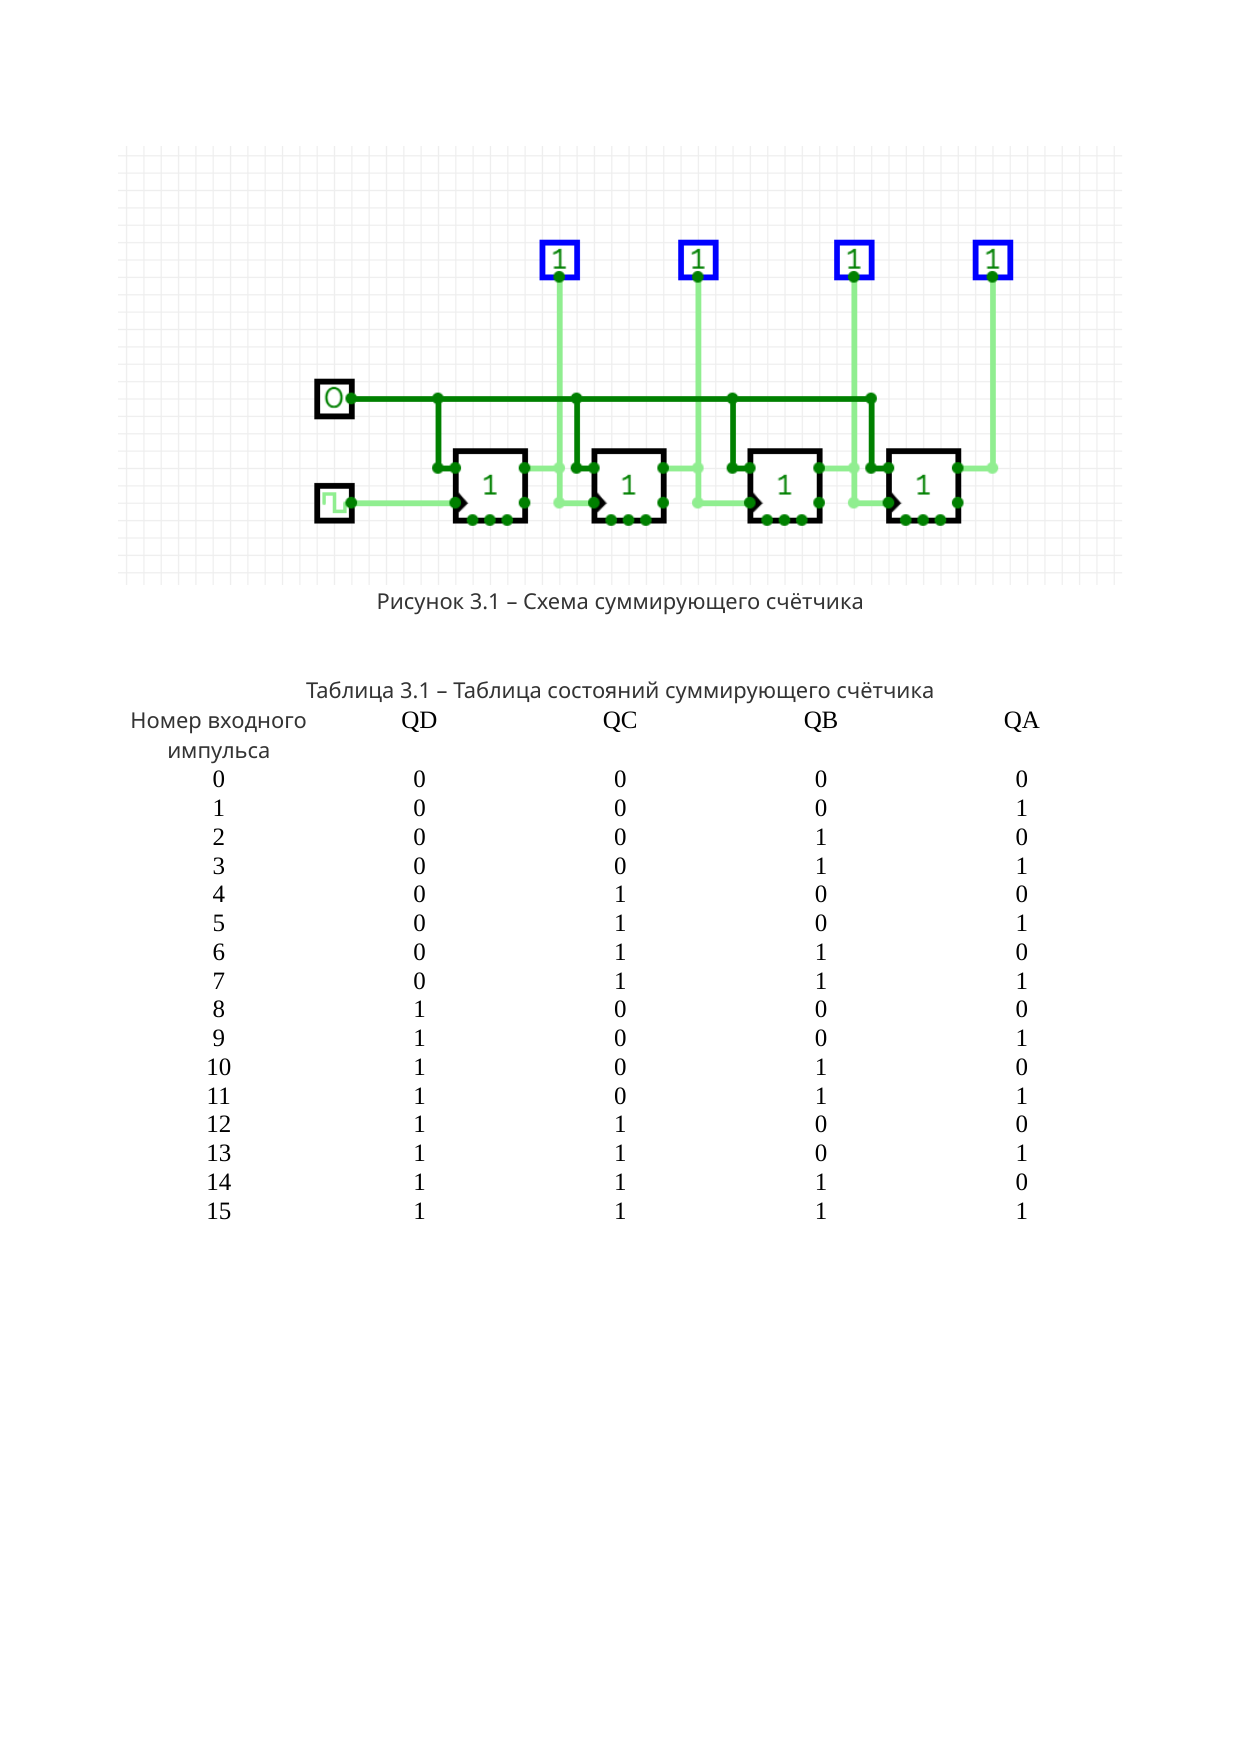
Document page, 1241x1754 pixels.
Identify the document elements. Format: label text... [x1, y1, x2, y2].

table_cell 7 [118, 966, 319, 994]
table_cell 1 [720, 1081, 921, 1109]
table_header QD [319, 705, 520, 764]
table_cell 3 [118, 851, 319, 879]
table_cell 0 [319, 908, 520, 937]
table_cell 0 [720, 880, 921, 908]
table_header QC [520, 705, 720, 764]
table_cell 1 [319, 1081, 520, 1109]
table_cell 0 [319, 851, 520, 879]
table_header QB [720, 705, 921, 764]
table_cell 1 [720, 1167, 921, 1196]
table_cell 0 [520, 822, 720, 851]
table_cell 1 [720, 1052, 921, 1081]
table_cell 0 [319, 793, 520, 822]
table_cell 1 [520, 1196, 720, 1224]
table_cell 0 [720, 1138, 921, 1167]
table_cell 0 [720, 995, 921, 1023]
table_cell 0 [720, 1023, 921, 1052]
table_cell 0 [720, 1110, 921, 1138]
table_cell 0 [921, 1052, 1122, 1081]
table_cell 0 [921, 1110, 1122, 1138]
table_cell 1 [520, 966, 720, 994]
table_cell 1 [720, 1196, 921, 1224]
table_cell 1 [921, 1196, 1122, 1224]
table_cell 0 [921, 995, 1122, 1023]
table_cell 0 [319, 822, 520, 851]
table_cell 0 [319, 966, 520, 994]
table_cell 13 [118, 1138, 319, 1167]
table_cell 12 [118, 1110, 319, 1138]
table_cell 1 [720, 966, 921, 994]
table_cell 0 [520, 1052, 720, 1081]
table_cell 0 [520, 765, 720, 793]
table_cell 0 [520, 851, 720, 879]
table_cell 1 [720, 937, 921, 966]
table_header QA [921, 705, 1122, 764]
table_header Номер входного импульса [118, 705, 319, 764]
picture [118, 146, 1123, 585]
text Таблица 3.1 – Таблица состояний суммирующего счётчика [118, 673, 1122, 705]
table_cell 0 [720, 908, 921, 937]
table_cell 0 [921, 1167, 1122, 1196]
table_cell 1 [921, 851, 1122, 879]
table_cell 6 [118, 937, 319, 966]
table_cell 8 [118, 995, 319, 1023]
table_cell 0 [520, 1081, 720, 1109]
table_cell 4 [118, 880, 319, 908]
table_cell 1 [520, 1167, 720, 1196]
table_cell 10 [118, 1052, 319, 1081]
table_cell 0 [319, 880, 520, 908]
table_cell 0 [520, 995, 720, 1023]
table_cell 0 [720, 765, 921, 793]
table_cell 1 [520, 1138, 720, 1167]
table_cell 1 [720, 822, 921, 851]
table_cell 1 [921, 1138, 1122, 1167]
table_cell 1 [520, 908, 720, 937]
table_cell 0 [520, 793, 720, 822]
table_cell 1 [921, 1081, 1122, 1109]
table_cell 2 [118, 822, 319, 851]
table_cell 1 [319, 1052, 520, 1081]
table_cell 0 [921, 880, 1122, 908]
table_cell 1 [921, 1023, 1122, 1052]
table_cell 1 [319, 1110, 520, 1138]
table_cell 0 [921, 765, 1122, 793]
table_cell 0 [319, 937, 520, 966]
table_cell 0 [319, 765, 520, 793]
table_cell 1 [921, 793, 1122, 822]
table_cell 1 [319, 1196, 520, 1224]
table_cell 1 [319, 1138, 520, 1167]
table_cell 1 [520, 1110, 720, 1138]
table_cell 1 [720, 851, 921, 879]
table_cell 1 [118, 793, 319, 822]
table_cell 14 [118, 1167, 319, 1196]
table_cell 0 [118, 765, 319, 793]
text Рисунок 3.1 – Схема суммирующего счётчика [118, 585, 1122, 616]
table_cell 15 [118, 1196, 319, 1224]
table_cell 0 [921, 822, 1122, 851]
table_cell 1 [520, 880, 720, 908]
table_cell 1 [319, 995, 520, 1023]
table_cell 0 [921, 937, 1122, 966]
table_cell 5 [118, 908, 319, 937]
table_cell 0 [720, 793, 921, 822]
table_cell 11 [118, 1081, 319, 1109]
table_cell 1 [319, 1167, 520, 1196]
table_cell 9 [118, 1023, 319, 1052]
table_cell 1 [921, 966, 1122, 994]
table_cell 1 [520, 937, 720, 966]
table_cell 1 [921, 908, 1122, 937]
table_cell 1 [319, 1023, 520, 1052]
table_cell 0 [520, 1023, 720, 1052]
